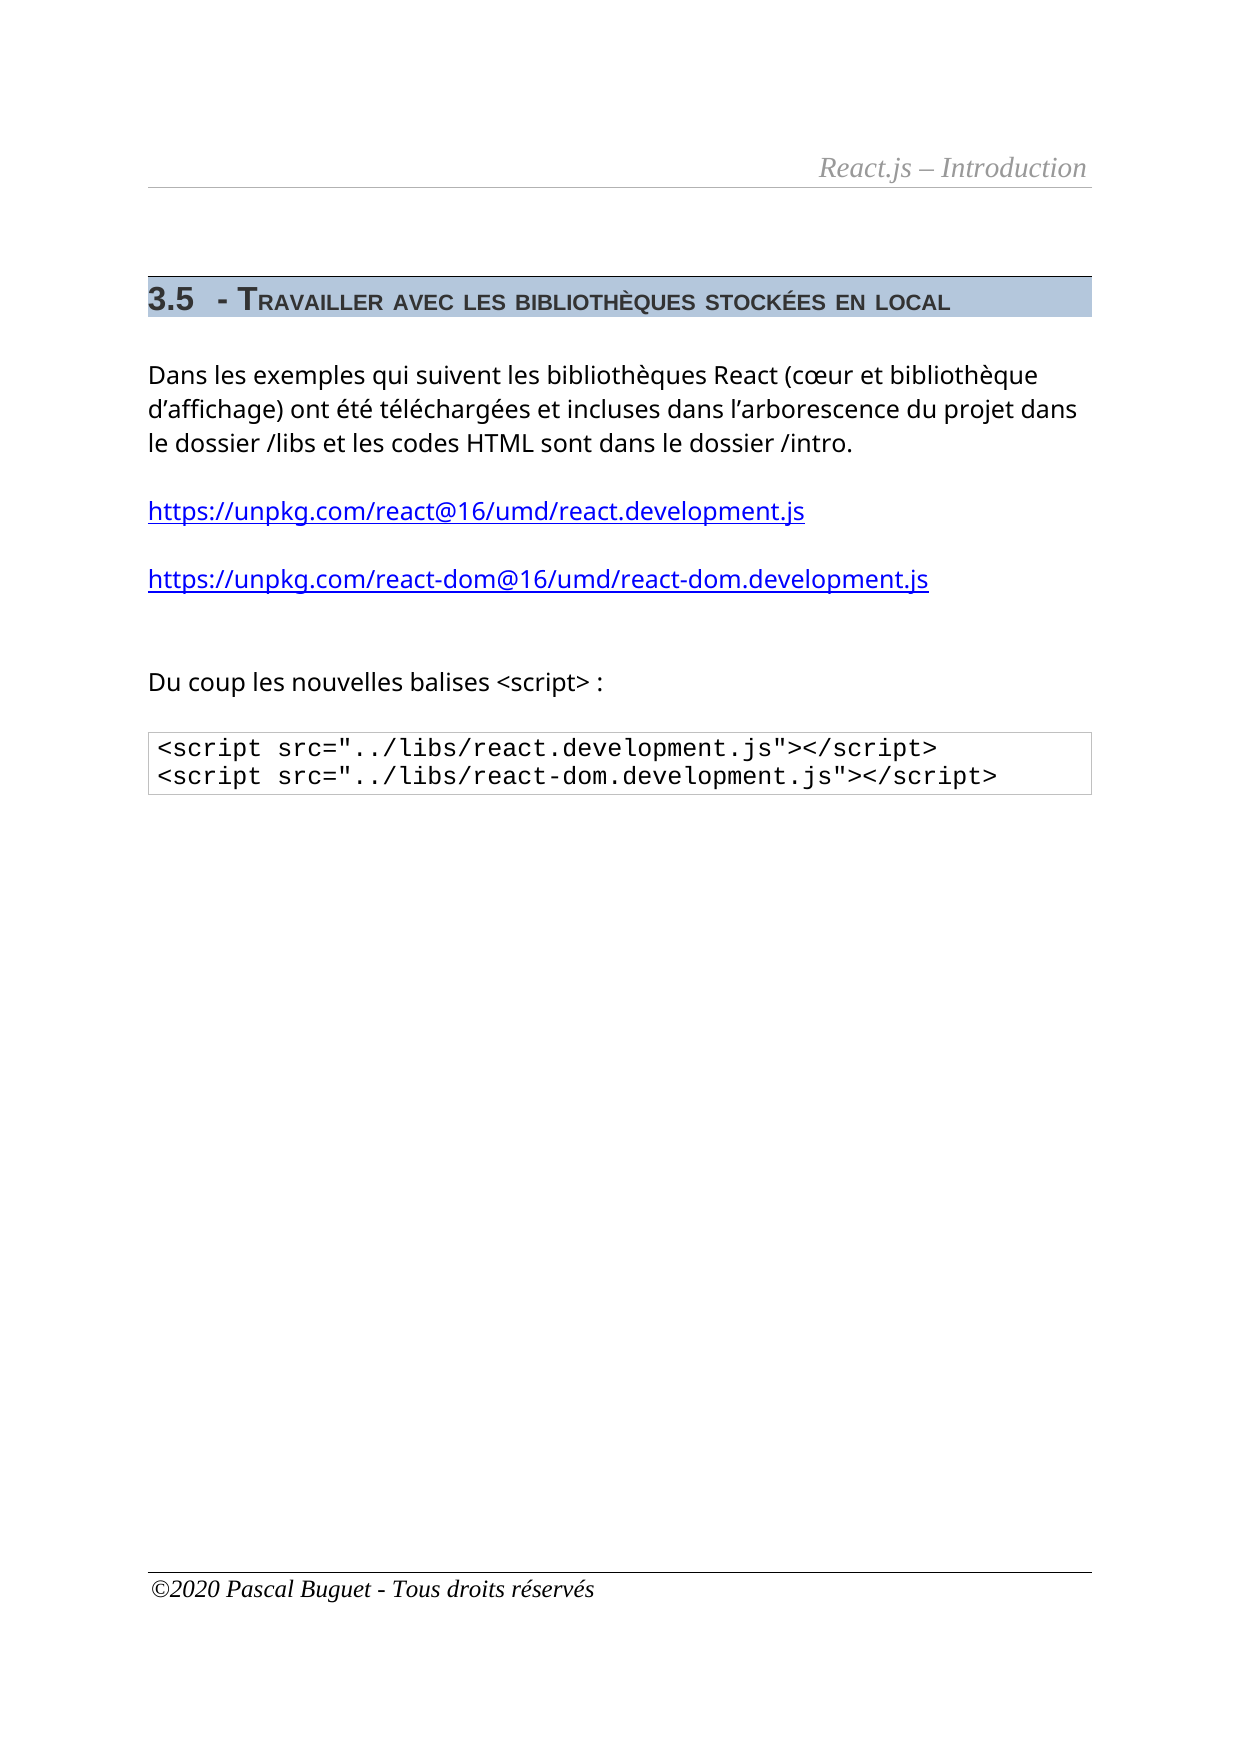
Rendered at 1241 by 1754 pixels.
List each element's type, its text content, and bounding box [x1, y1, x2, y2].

text Dans les exemples qui suivent les bibliothèques React (cœur et bibliothèque d’affichage) ont été téléchargées et incluses dans l’arborescence du projet dans le dossier /libs et les codes HTML sont dans le dossier /intro. [148, 358, 1092, 460]
text https://unpkg.com/react@16/umd/react.development.js [148, 494, 1092, 528]
text Du coup les nouvelles balises <script> : [148, 664, 1092, 698]
text <script src="../libs/react.development.js"></script> [149, 733, 1091, 761]
subtitle - Travailler avec les bibliothèques stockées en local [148, 277, 1092, 317]
text https://unpkg.com/react-dom@16/umd/react-dom.development.js [148, 562, 1092, 596]
text <script src="../libs/react-dom.development.js"></script> [149, 761, 1091, 794]
